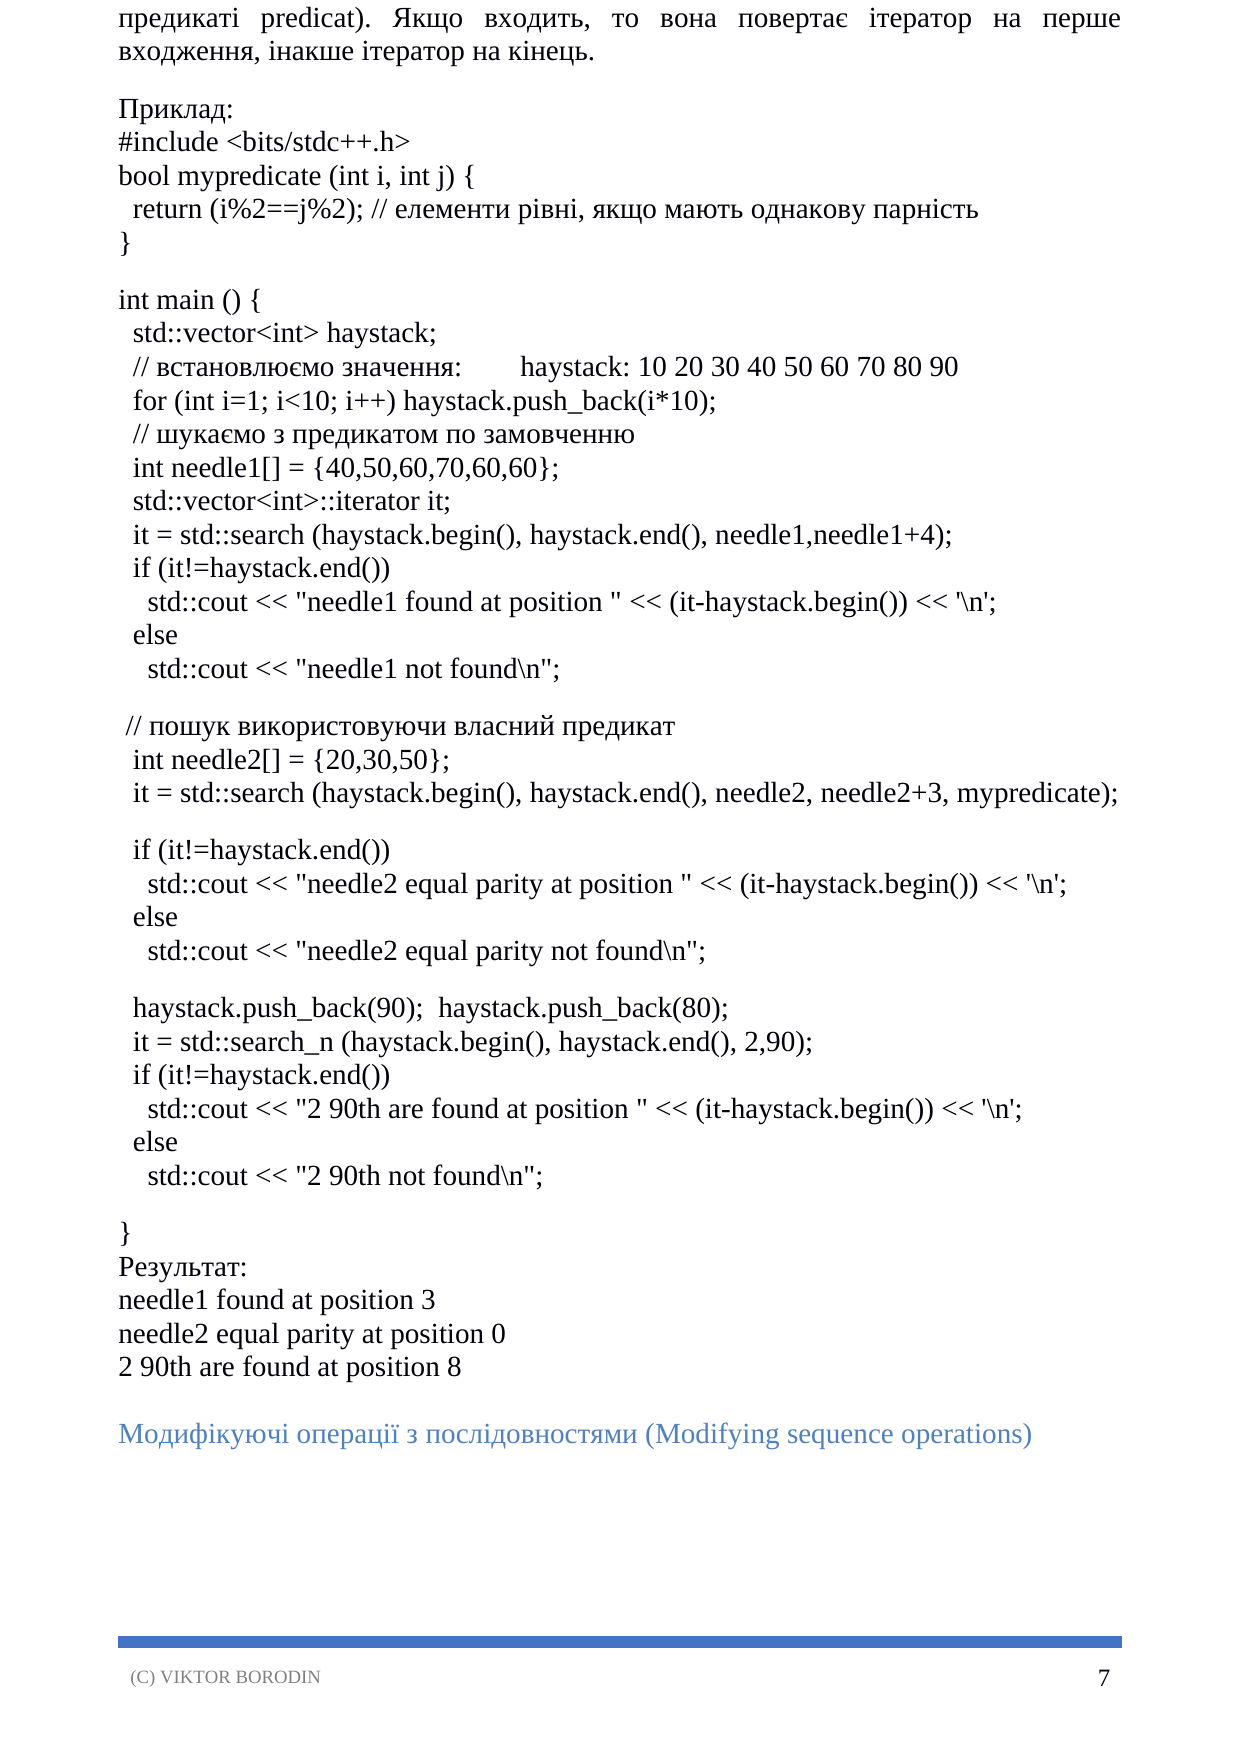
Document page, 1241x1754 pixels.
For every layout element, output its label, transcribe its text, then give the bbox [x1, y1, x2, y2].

text if (it!=haystack.end()) [118, 1057, 1122, 1091]
text int main () { [118, 282, 1122, 316]
text else [118, 1124, 1122, 1158]
text for (int i=1; i<10; i++) haystack.push_back(i*10); [118, 383, 1122, 416]
text } [118, 1215, 1122, 1249]
text std::cout << "needle2 equal parity at position " << (it-haystack.begin()) << '\n'; [118, 866, 1122, 899]
text предикаті predicat). Якщо входить, то вона повертає ітератор на перше входження, інакше ітератор на кінець. [118, 0, 1122, 67]
text bool mypredicate (int i, int j) { [118, 158, 1122, 191]
text Модифікуючі операції з послідовностями (Modifying sequence operations) [118, 1416, 1122, 1450]
text return (i%2==j%2); // елементи рівні, якщо мають однакову парність [118, 191, 1122, 225]
text // шукаємо з предикатом по замовченню [118, 416, 1122, 450]
text #include <bits/stdc++.h> [118, 124, 1122, 158]
text it = std::search_n (haystack.begin(), haystack.end(), 2,90); [118, 1024, 1122, 1057]
text std::cout << "2 90th not found\n"; [118, 1158, 1122, 1192]
text needle2 equal parity at position 0 [118, 1316, 1122, 1349]
text std::cout << "2 90th are found at position " << (it-haystack.begin()) << '\n'; [118, 1091, 1122, 1124]
text it = std::search (haystack.begin(), haystack.end(), needle1,needle1+4); [118, 517, 1122, 550]
text // встановлюємо значення: haystack: 10 20 30 40 50 60 70 80 90 [118, 349, 1122, 383]
text std::vector<int>::iterator it; [118, 483, 1122, 517]
text // пошук використовуючи власний предикат [118, 708, 1122, 742]
text Результат: [118, 1249, 1122, 1282]
text std::vector<int> haystack; [118, 316, 1122, 349]
text std::cout << "needle1 not found\n"; [118, 651, 1122, 684]
text needle1 found at position 3 [118, 1282, 1122, 1316]
text std::cout << "needle2 equal parity not found\n"; [118, 933, 1122, 967]
text std::cout << "needle1 found at position " << (it-haystack.begin()) << '\n'; [118, 584, 1122, 617]
text haystack.push_back(90); haystack.push_back(80); [118, 990, 1122, 1024]
text if (it!=haystack.end()) [118, 550, 1122, 584]
text if (it!=haystack.end()) [118, 832, 1122, 866]
text int needle1[] = {40,50,60,70,60,60}; [118, 450, 1122, 483]
text } [118, 225, 1122, 258]
text else [118, 899, 1122, 933]
text int needle2[] = {20,30,50}; [118, 742, 1122, 775]
text else [118, 617, 1122, 651]
text 2 90th are found at position 8 [118, 1349, 1122, 1383]
text Приклад: [118, 91, 1122, 124]
text it = std::search (haystack.begin(), haystack.end(), needle2, needle2+3, mypredicate); [118, 775, 1122, 809]
